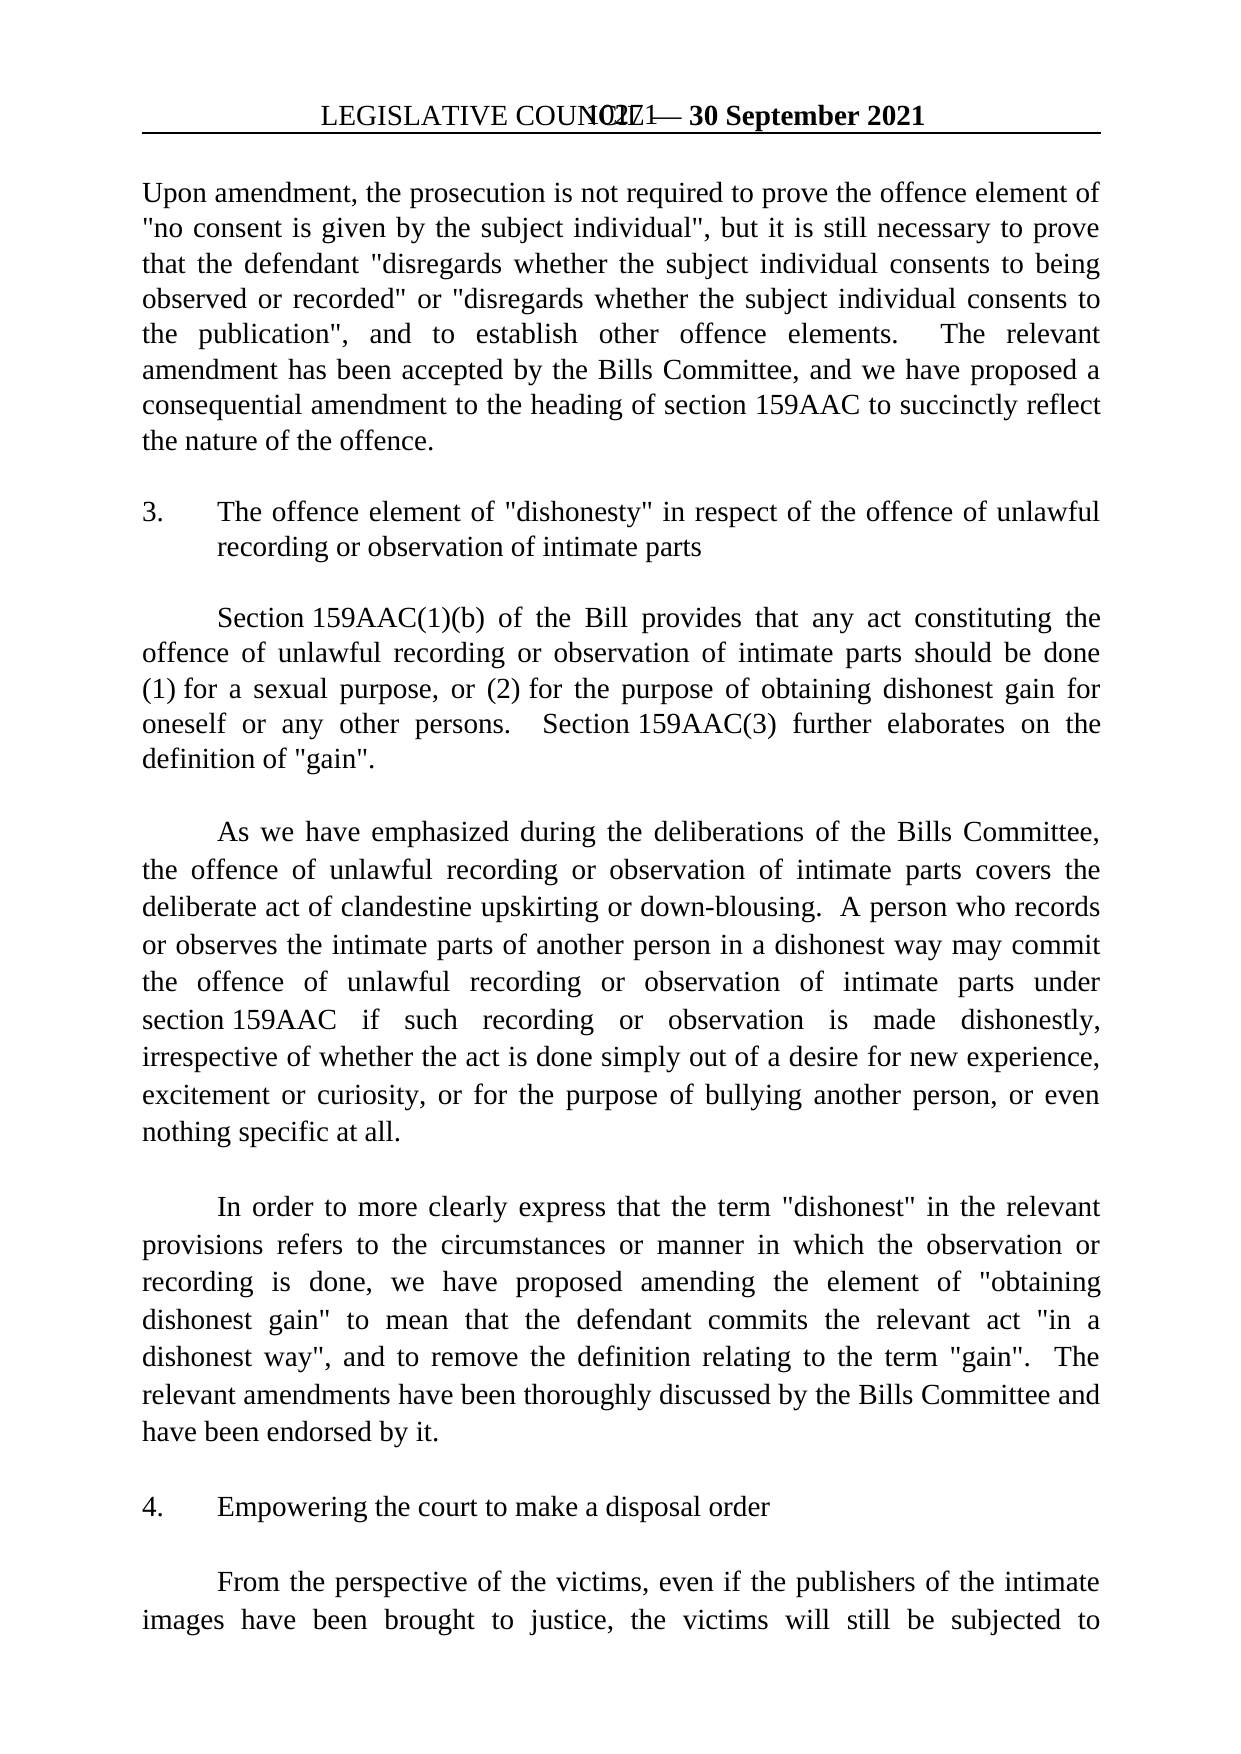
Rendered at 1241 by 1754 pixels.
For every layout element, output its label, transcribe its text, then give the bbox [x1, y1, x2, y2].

text Section 159AAC(1)(b) of the Bill provides that any act constituting the offence of unlawful recording or observation of intimate parts should be done (1) for a sexual purpose, or (2) for the purpose of obtaining dishonest gain for oneself or any other persons. Section 159AAC(3) further elaborates on the definition of "gain". [142, 598, 1101, 775]
text 4. Empowering the court to make a disposal order [142, 1486, 1101, 1523]
text From the perspective of the victims, even if the publishers of the intimate images have been brought to justice, the victims will still be subjected to [142, 1561, 1101, 1636]
text In order to more clearly express that the term "dishonest" in the relevant provisions refers to the circumstances or manner in which the observation or recording is done, we have proposed amending the element of "obtaining dishonest gain" to mean that the defendant commits the relevant act "in a dishonest way", and to remove the definition relating to the term "gain". The relevant amendments have been thoroughly discussed by the Bills Committee and have been endorsed by it. [142, 1186, 1101, 1448]
text 3. The offence element of "dishonesty" in respect of the offence of unlawful recording or observation of intimate parts [142, 492, 1101, 563]
text Upon amendment, the prosecution is not required to prove the offence element of "no consent is given by the subject individual", but it is still necessary to prove that the defendant "disregards whether the subject individual consents to being observed or recorded" or "disregards whether the subject individual consents to the publication", and to establish other offence elements. The relevant amendment has been accepted by the Bills Committee, and we have proposed a consequential amendment to the heading of section 159AAC to succinctly reflect the nature of the offence. [142, 173, 1101, 456]
text As we have emphasized during the deliberations of the Bills Committee, the offence of unlawful recording or observation of intimate parts covers the deliberate act of clandestine upskirting or down-blousing. A person who records or observes the intimate parts of another person in a dishonest way may commit the offence of unlawful recording or observation of intimate parts under section 159AAC if such recording or observation is made dishonestly, irrespective of whether the act is done simply out of a desire for new experience, excitement or curiosity, or for the purpose of bullying another person, or even nothing specific at all. [142, 811, 1101, 1148]
